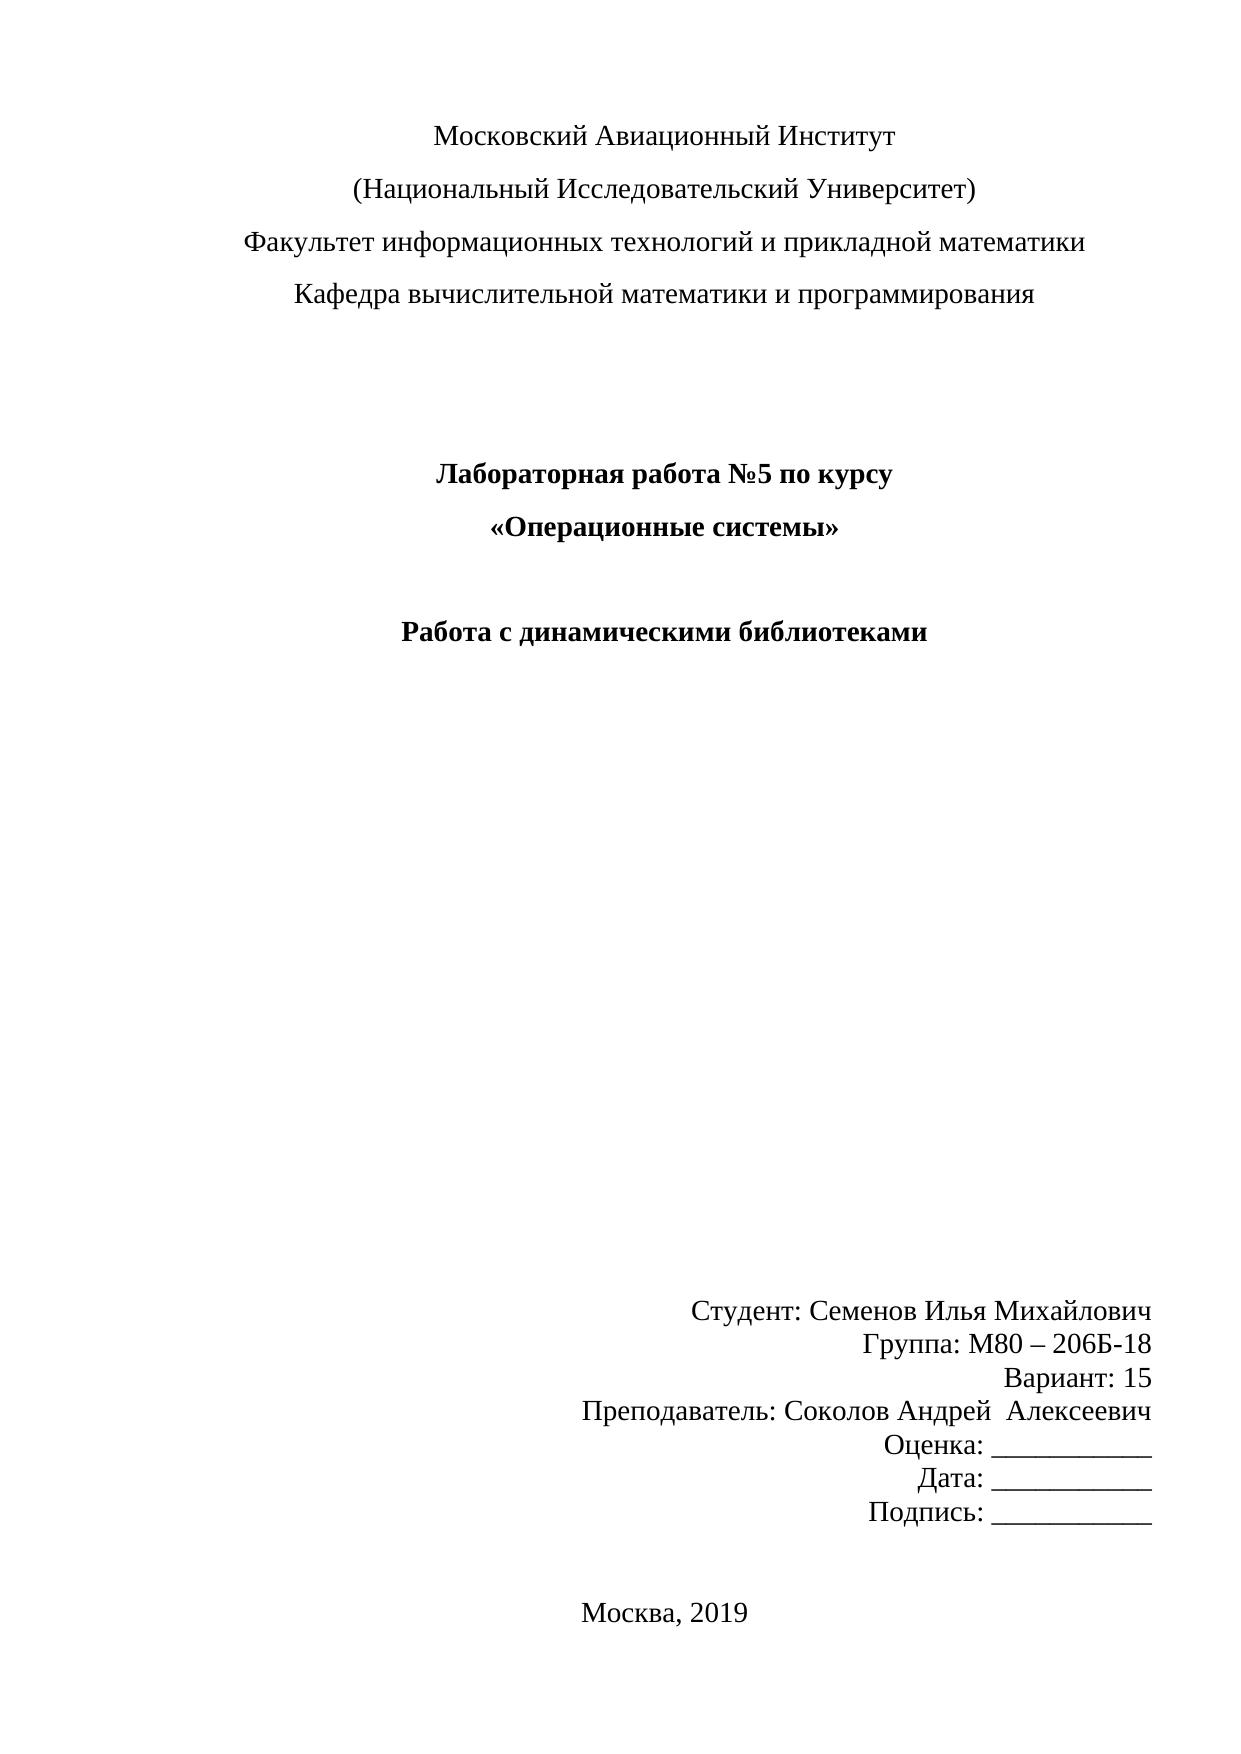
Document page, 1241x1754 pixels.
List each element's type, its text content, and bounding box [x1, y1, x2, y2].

text Дата: ___________ [177, 1461, 1152, 1494]
text Подпись: ___________ [177, 1494, 1152, 1528]
text Лабораторная работа №5 по курсу [177, 456, 1152, 489]
text Факультет информационных технологий и прикладной математики [177, 224, 1152, 257]
text «Операционные системы» [177, 509, 1152, 542]
text (Национальный Исследовательский Университет) [177, 171, 1152, 204]
text Студент: Семенов Илья Михайлович [177, 1293, 1152, 1326]
text Кафедра вычислительной математики и программирования [177, 277, 1152, 310]
text Вариант: 15 [767, 1360, 1152, 1393]
text Работа с динамическими библиотеками [177, 614, 1152, 648]
text Московский Авиационный Институт [177, 118, 1152, 152]
text Москва, 2019 [177, 1595, 1152, 1628]
text Группа: М80 – 206Б-18 [767, 1326, 1152, 1360]
text Преподаватель: Соколов Андрей Алексеевич [177, 1393, 1152, 1427]
text Оценка: ___________ [177, 1427, 1152, 1461]
